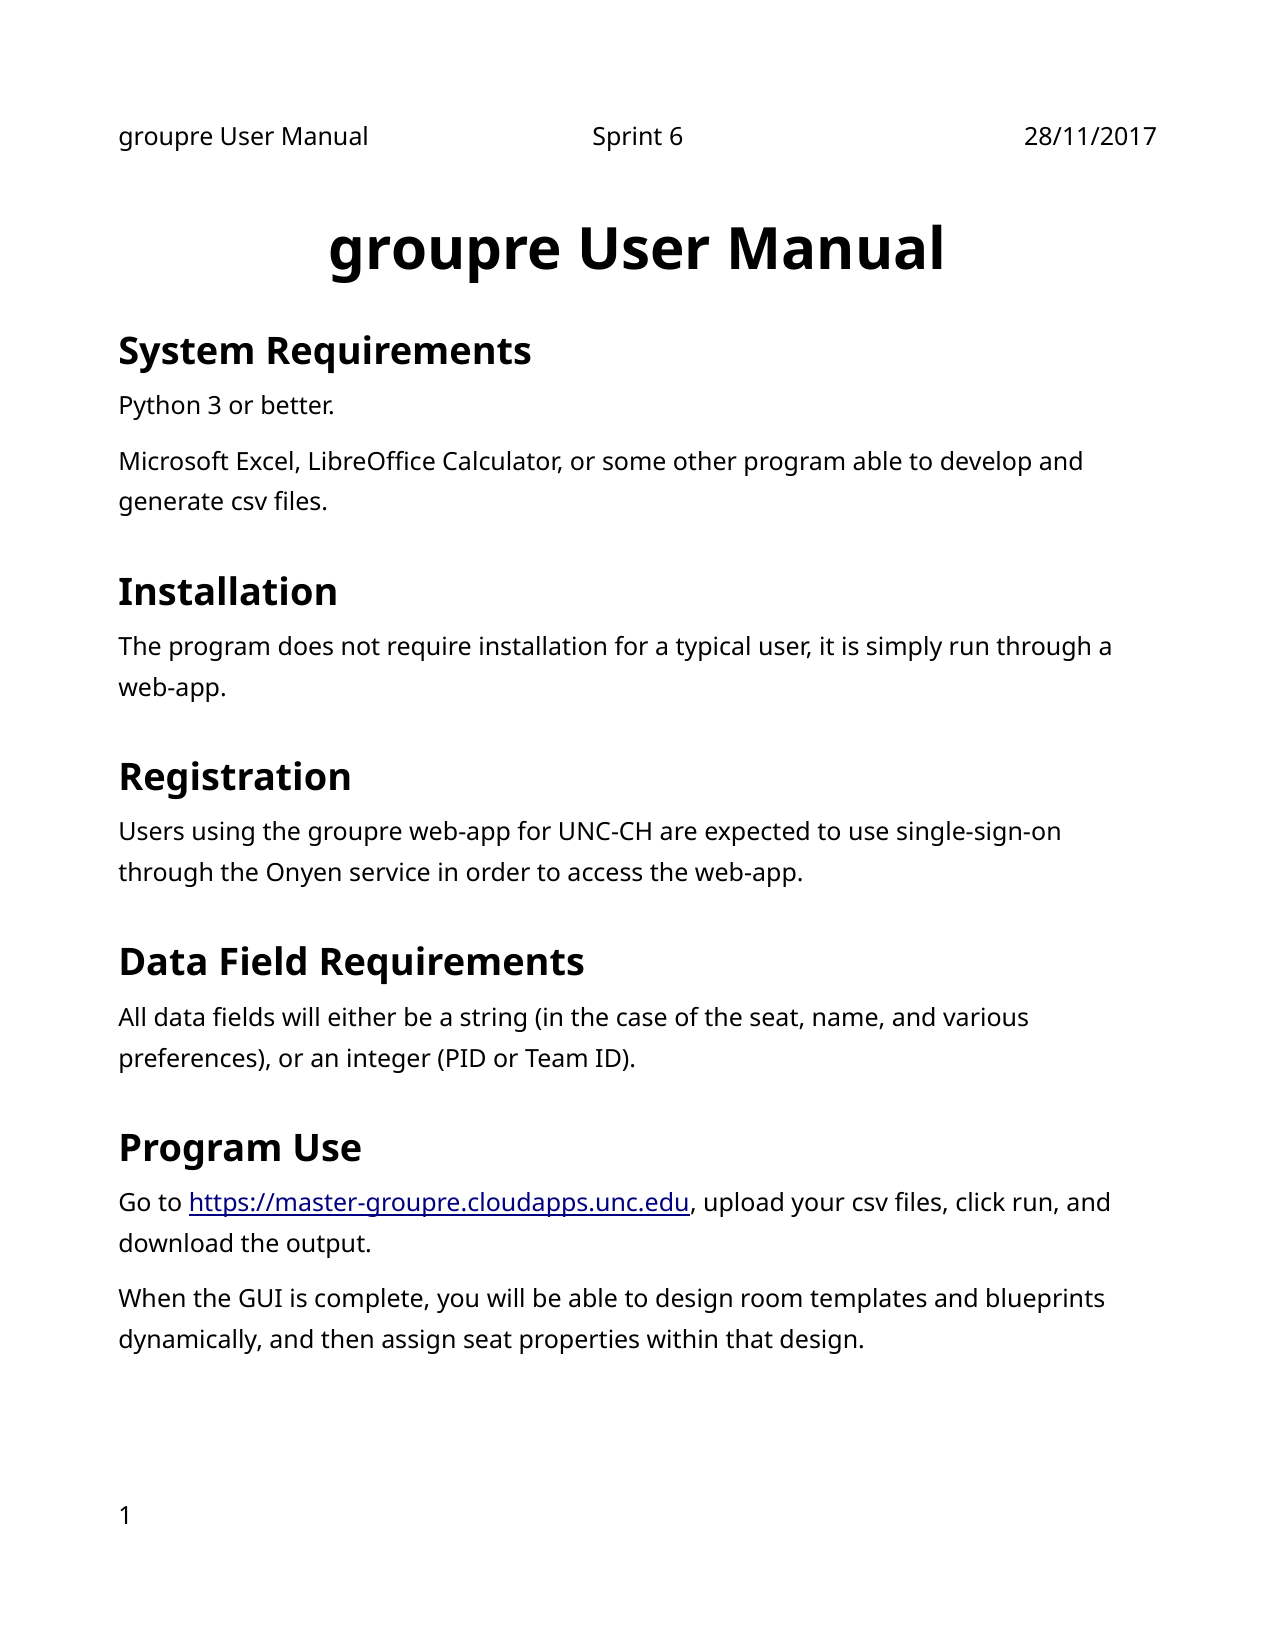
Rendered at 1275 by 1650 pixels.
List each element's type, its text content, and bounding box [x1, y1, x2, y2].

subtitle Program Use [118, 1121, 1157, 1172]
subtitle System Requirements [118, 324, 1157, 375]
text The program does not require installation for a typical user, it is simply run through a web-app. [118, 629, 1157, 703]
subtitle Registration [118, 750, 1157, 802]
subtitle Installation [118, 564, 1157, 616]
text All data fields will either be a string (in the case of the seat, name, and various preferences), or an integer (PID or Team ID). [118, 999, 1157, 1074]
text Go to https://master-groupre.cloudapps.unc.edu, upload your csv files, click run, and download the output. [118, 1185, 1157, 1260]
text When the GUI is complete, you will be able to design room templates and blueprints dynamically, and then assign seat properties within that design. [118, 1281, 1157, 1356]
text Microsoft Excel, LibreOffice Calculator, or some other program able to develop and generate csv files. [118, 443, 1157, 518]
subtitle Data Field Requirements [118, 935, 1157, 987]
text Python 3 or better. [118, 388, 1157, 422]
text Users using the groupre web-app for UNC-CH are expected to use single-sign-on through the Onyen service in order to access the web-app. [118, 814, 1157, 889]
title groupre User Manual [118, 207, 1157, 286]
